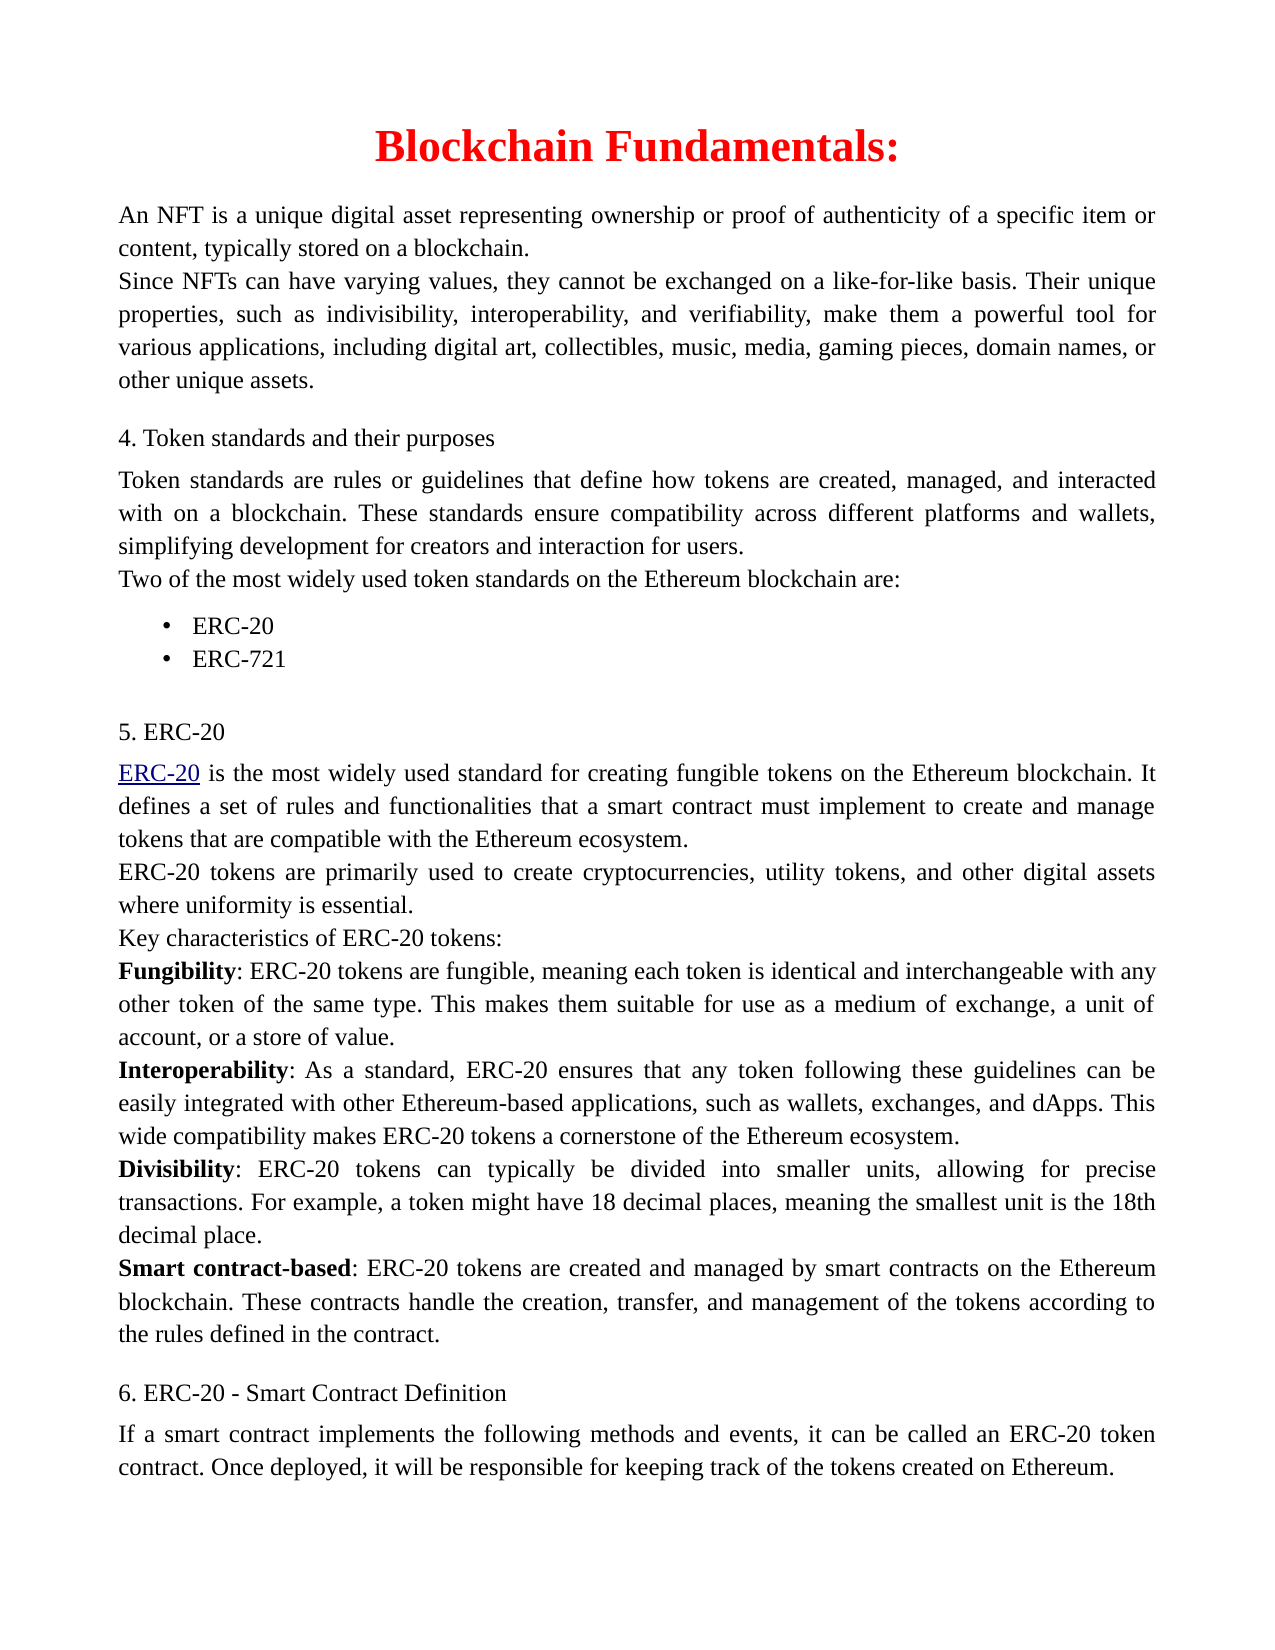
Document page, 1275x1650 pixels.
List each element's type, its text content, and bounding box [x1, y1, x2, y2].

subtitle 5. ERC-20 [118, 717, 1157, 746]
text Divisibility: ERC-20 tokens can typically be divided into smaller units, allowing for precise transactions. For example, a token might have 18 decimal places, meaning the smallest unit is the 18th decimal place. [118, 1154, 1157, 1249]
text Interoperability: As a standard, ERC-20 ensures that any token following these guidelines can be easily integrated with other Ethereum-based applications, such as wallets, exchanges, and dApps. This wide compatibility makes ERC-20 tokens a cornerstone of the Ethereum ecosystem. [118, 1055, 1157, 1150]
text ERC-20 is the most widely used standard for creating fungible tokens on the Ethereum blockchain. It defines a set of rules and functionalities that a smart contract must implement to create and manage tokens that are compatible with the Ethereum ecosystem. [118, 758, 1157, 853]
list ERC-20 [162, 611, 1157, 640]
text Two of the most widely used token standards on the Ethereum blockchain are: [118, 564, 1157, 592]
text ERC-20 tokens are primarily used to create cryptocurrencies, utility tokens, and other digital assets where uniformity is essential. [118, 857, 1157, 919]
text Token standards are rules or guidelines that define how tokens are created, managed, and interacted with on a blockchain. These standards ensure compatibility across different platforms and wallets, simplifying development for creators and interaction for users. [118, 465, 1157, 559]
list ERC-721 [162, 644, 1157, 673]
text Key characteristics of ERC-20 tokens: [118, 923, 1157, 952]
text If a smart contract implements the following methods and events, it can be called an ERC-20 token contract. Once deployed, it will be responsible for keeping track of the tokens created on Ethereum. [118, 1419, 1157, 1481]
subtitle 6. ERC-20 - Smart Contract Definition [118, 1378, 1157, 1406]
text Fungibility: ERC-20 tokens are fungible, meaning each token is identical and interchangeable with any other token of the same type. This makes them suitable for use as a medium of exchange, a unit of account, or a store of value. [118, 956, 1157, 1051]
text An NFT is a unique digital asset representing ownership or proof of authenticity of a specific item or content, typically stored on a blockchain. [118, 200, 1157, 262]
text Since NFTs can have varying values, they cannot be exchanged on a like-for-like basis. Their unique properties, such as indivisibility, interoperability, and verifiability, make them a powerful tool for various applications, including digital art, collectibles, music, media, gaming pieces, domain names, or other unique assets. [118, 266, 1157, 394]
subtitle 4. Token standards and their purposes [118, 423, 1157, 452]
text Smart contract-based: ERC-20 tokens are created and managed by smart contracts on the Ethereum blockchain. These contracts handle the creation, transfer, and management of the tokens according to the rules defined in the contract. [118, 1253, 1157, 1348]
